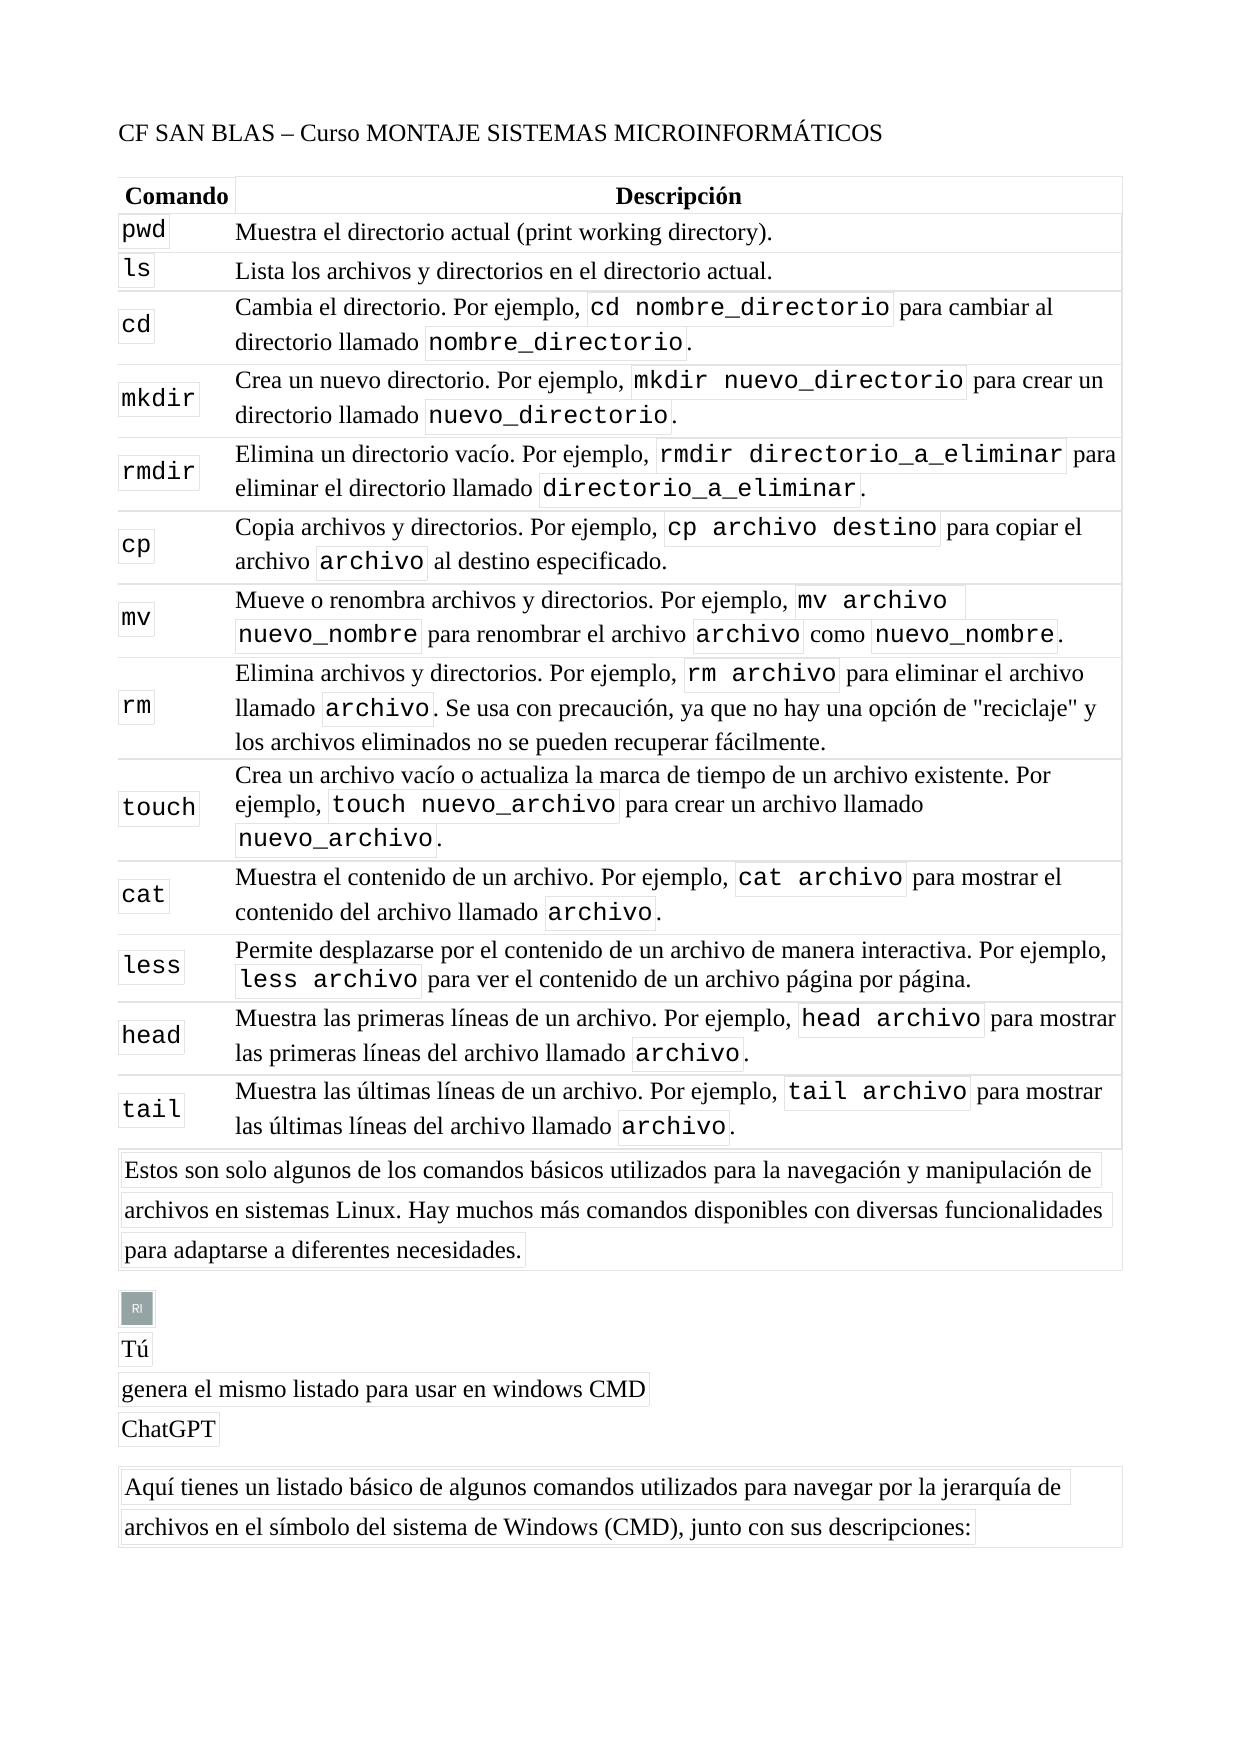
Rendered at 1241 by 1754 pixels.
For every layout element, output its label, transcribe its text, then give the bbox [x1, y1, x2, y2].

text Tú [119, 1333, 152, 1366]
table_cell mv [118, 585, 235, 656]
table_cell cp [118, 512, 235, 583]
table_cell Elimina un directorio vacío. Por ejemplo, rmdir directorio_a_eliminar para eliminar el directorio llamado directorio_a_eliminar. [235, 438, 1121, 510]
table_cell Permite desplazarse por el contenido de un archivo de manera interactiva. Por ejemplo, less archivo para ver el contenido de un archivo página por página. [235, 935, 1121, 1001]
table_cell Muestra las primeras líneas de un archivo. Por ejemplo, head archivo para mostrar las primeras líneas del archivo llamado archivo. [235, 1003, 1121, 1074]
text [153, 1332, 1122, 1366]
table_cell Lista los archivos y directorios en el directorio actual. [235, 253, 1121, 290]
table_cell Mueve o renombra archivos y directorios. Por ejemplo, mv archivo nuevo_nombre para renombrar el archivo archivo como nuevo_nombre. [235, 585, 1121, 656]
table_cell cd [118, 292, 235, 363]
table_header Comando [118, 178, 235, 212]
text genera el mismo listado para usar en windows CMD [119, 1373, 649, 1406]
table_cell ls [118, 253, 235, 290]
text Estos son solo algunos de los comandos básicos utilizados para la navegación y manipulación de archivos en sistemas Linux. Hay muchos más comandos disponibles con diversas funcionalidades para adaptarse a diferentes necesidades. [119, 1150, 1122, 1270]
text ChatGPT [119, 1413, 219, 1446]
table_cell Muestra el contenido de un archivo. Por ejemplo, cat archivo para mostrar el contenido del archivo llamado archivo. [235, 862, 1121, 933]
picture [121, 1292, 153, 1325]
table_header Descripción [236, 177, 1122, 212]
table_cell Muestra las últimas líneas de un archivo. Por ejemplo, tail archivo para mostrar las últimas líneas del archivo llamado archivo. [235, 1076, 1121, 1148]
text [650, 1372, 1122, 1406]
table_cell Crea un archivo vacío o actualiza la marca de tiempo de un archivo existente. Por ejemplo, touch nuevo_archivo para crear un archivo llamado nuevo_archivo. [235, 760, 1121, 860]
table_cell mkdir [118, 365, 235, 437]
table_cell head [118, 1003, 235, 1074]
table_cell pwd [118, 214, 235, 251]
table_cell rmdir [118, 438, 235, 510]
table_cell Copia archivos y directorios. Por ejemplo, cp archivo destino para copiar el archivo archivo al destino especificado. [235, 512, 1121, 583]
table_cell touch [118, 760, 235, 860]
text Aquí tienes un listado básico de algunos comandos utilizados para navegar por la jerarquía de archivos en el símbolo del sistema de Windows (CMD), junto con sus descripciones: [119, 1467, 1122, 1547]
table_cell rm [118, 658, 235, 758]
table_cell Crea un nuevo directorio. Por ejemplo, mkdir nuevo_directorio para crear un directorio llamado nuevo_directorio. [235, 365, 1121, 437]
text [220, 1412, 1122, 1446]
table_cell Elimina archivos y directorios. Por ejemplo, rm archivo para eliminar el archivo llamado archivo. Se usa con precaución, ya que no hay una opción de "reciclaje" y los archivos eliminados no se pueden recuperar fácilmente. [235, 658, 1121, 758]
table_cell Muestra el directorio actual (print working directory). [235, 214, 1121, 251]
table_cell Cambia el directorio. Por ejemplo, cd nombre_directorio para cambiar al directorio llamado nombre_directorio. [235, 292, 1121, 363]
table_cell less [118, 935, 235, 1001]
table_cell cat [118, 862, 235, 933]
table_cell tail [118, 1076, 235, 1148]
